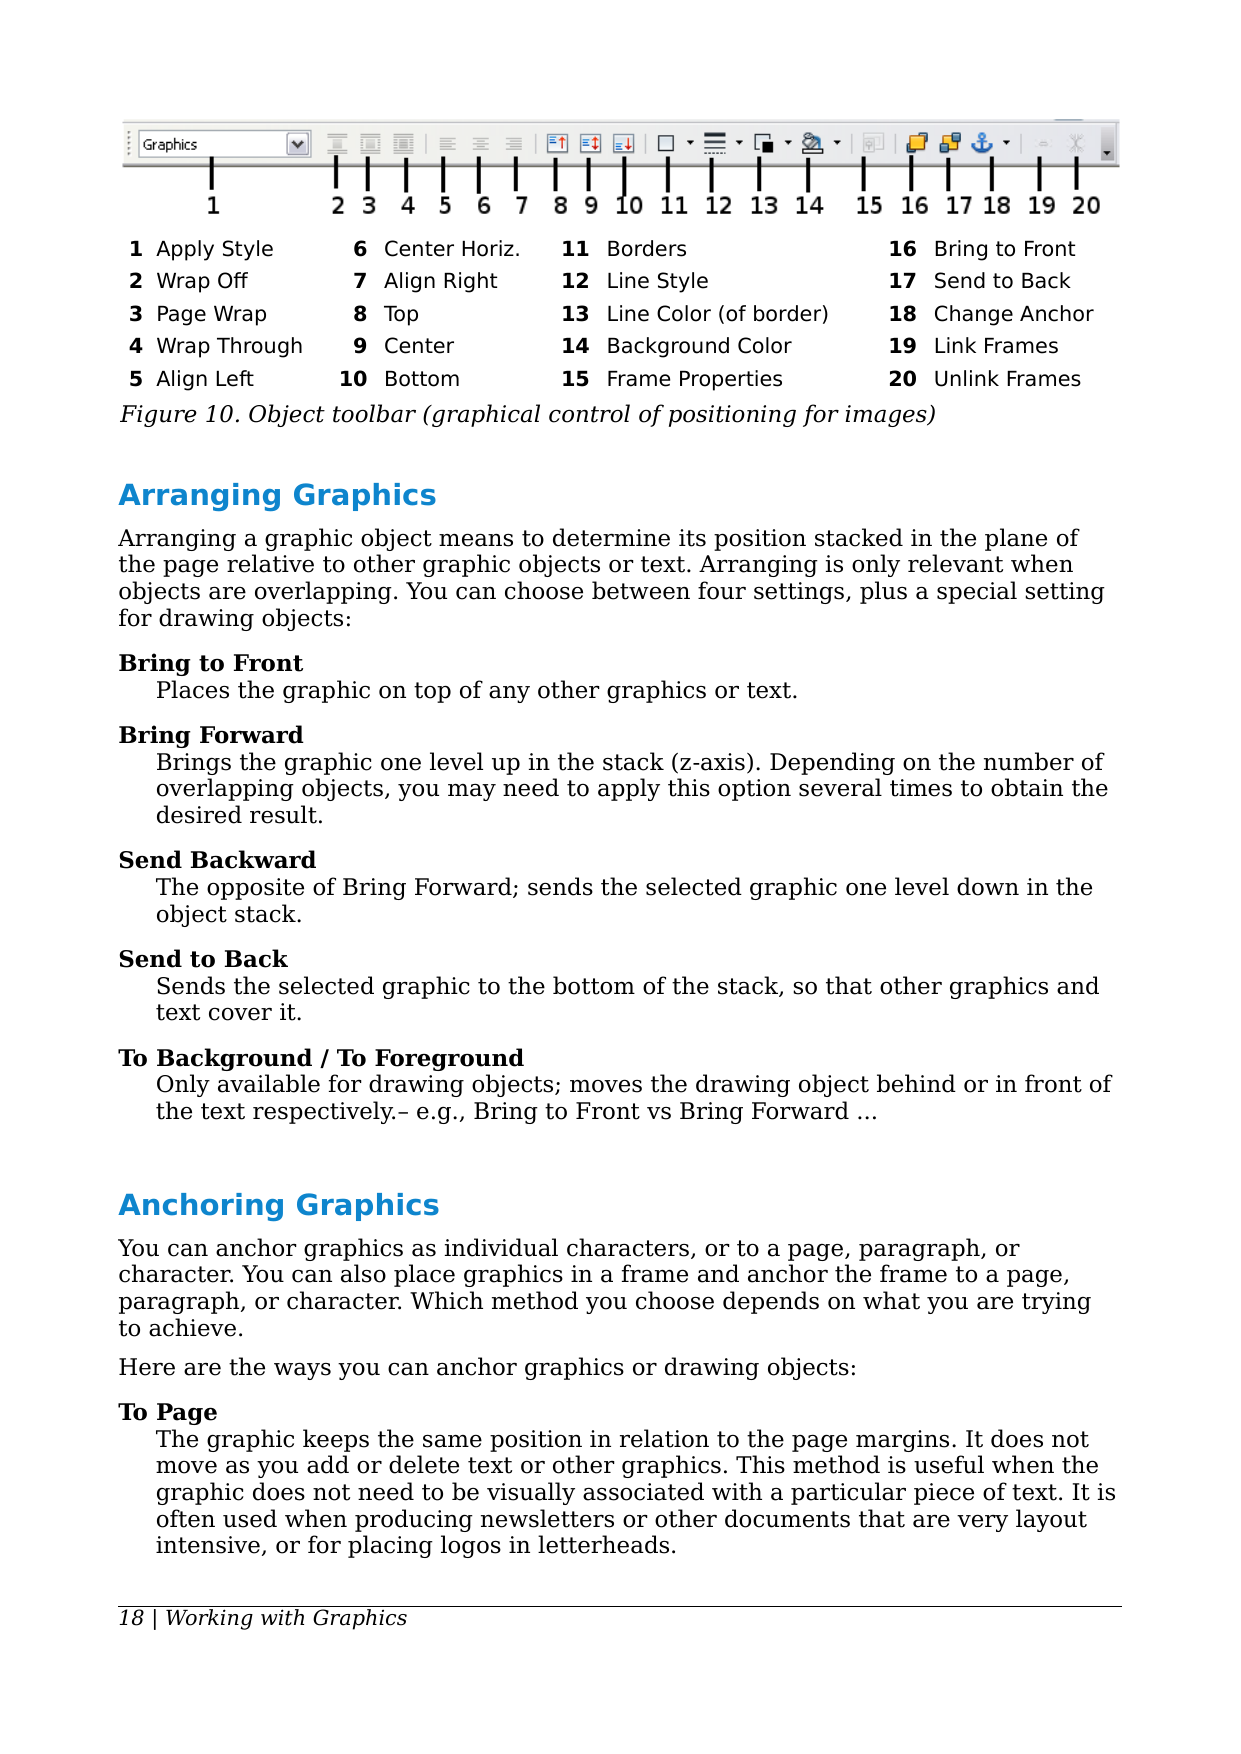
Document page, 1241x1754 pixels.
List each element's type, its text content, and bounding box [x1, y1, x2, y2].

table_cell Bottom [376, 363, 556, 396]
text Bring to Front [118, 650, 1122, 677]
table_cell Line Color (of border) [598, 298, 875, 330]
table_cell Background Color [598, 330, 875, 363]
subtitle Anchoring Graphics [118, 1188, 1122, 1222]
table_cell 7 [333, 265, 376, 298]
table_cell 13 [556, 298, 598, 330]
text Figure 10. Object toolbar (graphical control of positioning for images) [120, 401, 1120, 428]
table_cell 3 [120, 298, 148, 330]
text Brings the graphic one level up in the stack (z‑axis). Depending on the number of overlapping objects, you may need to apply this option several times to obtain the desired result. [156, 749, 1122, 829]
table_cell 18 [875, 298, 925, 330]
table_header 6 [333, 233, 376, 265]
table_header 1 [120, 233, 148, 265]
table_header Center Horiz. [376, 233, 556, 265]
text Sends the selected graphic to the bottom of the stack, so that other graphics and text cover it. [156, 973, 1122, 1026]
text Arranging a graphic object means to determine its position stacked in the plane of the page relative to other graphic objects or text. Arranging is only relevant when objects are overlapping. You can choose between four settings, plus a special setting for drawing objects: [118, 525, 1122, 632]
text The opposite of Bring Forward; sends the selected graphic one level down in the object stack. [156, 874, 1122, 928]
text To Page [118, 1399, 1122, 1426]
table_cell Wrap Off [148, 265, 333, 298]
table_cell 5 [120, 363, 148, 396]
table_cell 15 [556, 363, 598, 396]
table_cell Wrap Through [148, 330, 333, 363]
table_cell Unlink Frames [925, 363, 1120, 396]
table_header Apply Style [148, 233, 333, 265]
table_cell Align Left [148, 363, 333, 396]
table_cell 19 [875, 330, 925, 363]
table_cell Center [376, 330, 556, 363]
table_cell 8 [333, 298, 376, 330]
table_header 11 [556, 233, 598, 265]
table_header Bring to Front [925, 233, 1120, 265]
table_cell Frame Properties [598, 363, 875, 396]
text Here are the ways you can anchor graphics or drawing objects: [118, 1354, 1122, 1381]
table_cell Top [376, 298, 556, 330]
table_cell 17 [875, 265, 925, 298]
text Places the graphic on top of any other graphics or text. [156, 677, 1122, 704]
table_cell 14 [556, 330, 598, 363]
table_cell Page Wrap [148, 298, 333, 330]
subtitle Arranging Graphics [118, 479, 1122, 513]
table_cell 20 [875, 363, 925, 396]
text To Background / To Foreground [118, 1045, 1122, 1072]
table_cell 12 [556, 265, 598, 298]
table_cell 10 [333, 363, 376, 396]
text You can anchor graphics as individual characters, or to a page, paragraph, or character. You can also place graphics in a frame and anchor the frame to a page, paragraph, or character. Which method you choose depends on what you are trying to achieve. [118, 1235, 1122, 1341]
table_header Borders [598, 233, 875, 265]
picture [120, 118, 1121, 226]
table_cell Link Frames [925, 330, 1120, 363]
table_cell Change Anchor [925, 298, 1120, 330]
text Bring Forward [118, 722, 1122, 749]
table_cell Send to Back [925, 265, 1120, 298]
table_cell Align Right [376, 265, 556, 298]
text Send to Back [118, 946, 1122, 973]
table_cell Line Style [598, 265, 875, 298]
text The graphic keeps the same position in relation to the page margins. It does not move as you add or delete text or other graphics. This method is useful when the graphic does not need to be visually associated with a particular piece of text. It is often used when producing newsletters or other documents that are very layout intensive, or for placing logos in letterheads. [156, 1426, 1122, 1559]
text Send Backward [118, 847, 1122, 874]
table_cell 2 [120, 265, 148, 298]
table_cell 9 [333, 330, 376, 363]
table_header 16 [875, 233, 925, 265]
text Only available for drawing objects; moves the drawing object behind or in front of the text respectively.– e.g., Bring to Front vs Bring Forward ... [156, 1072, 1122, 1125]
table_cell 4 [120, 330, 148, 363]
